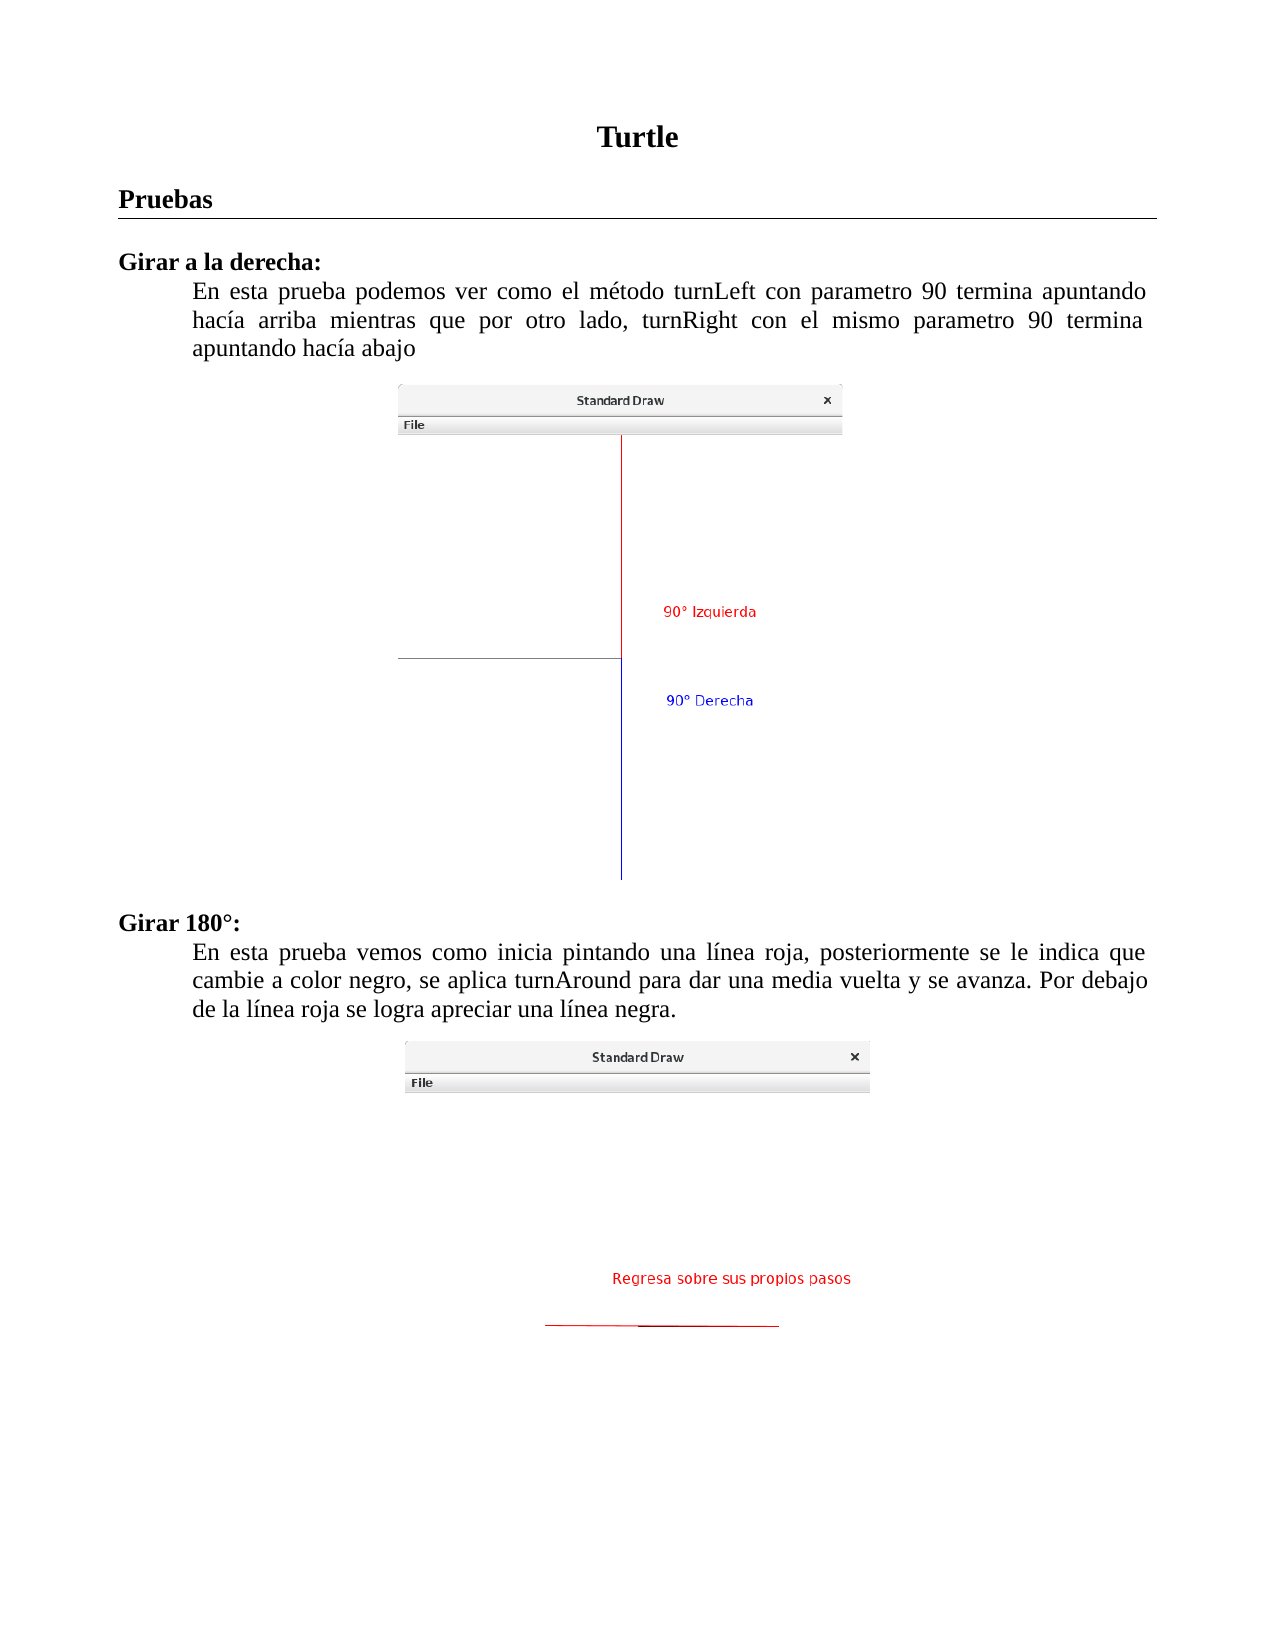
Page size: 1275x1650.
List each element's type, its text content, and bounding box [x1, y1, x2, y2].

text Pruebas [118, 183, 1157, 218]
text Turtle [118, 118, 1157, 154]
text En esta prueba podemos ver como el método turnLeft con parametro 90 termina apuntando hacía arriba mientras que por otro lado, turnRight con el mismo parametro 90 termina apuntando hacía abajo [118, 276, 1157, 362]
picture [405, 1041, 870, 1559]
text Girar 180°: [118, 908, 1157, 937]
picture [398, 384, 843, 880]
text En esta prueba vemos como inicia pintando una línea roja, posteriormente se le indica que cambie a color negro, se aplica turnAround para dar una media vuelta y se avanza. Por debajo de la línea roja se logra apreciar una línea negra. [118, 937, 1157, 1023]
text Girar a la derecha: [118, 247, 1157, 276]
